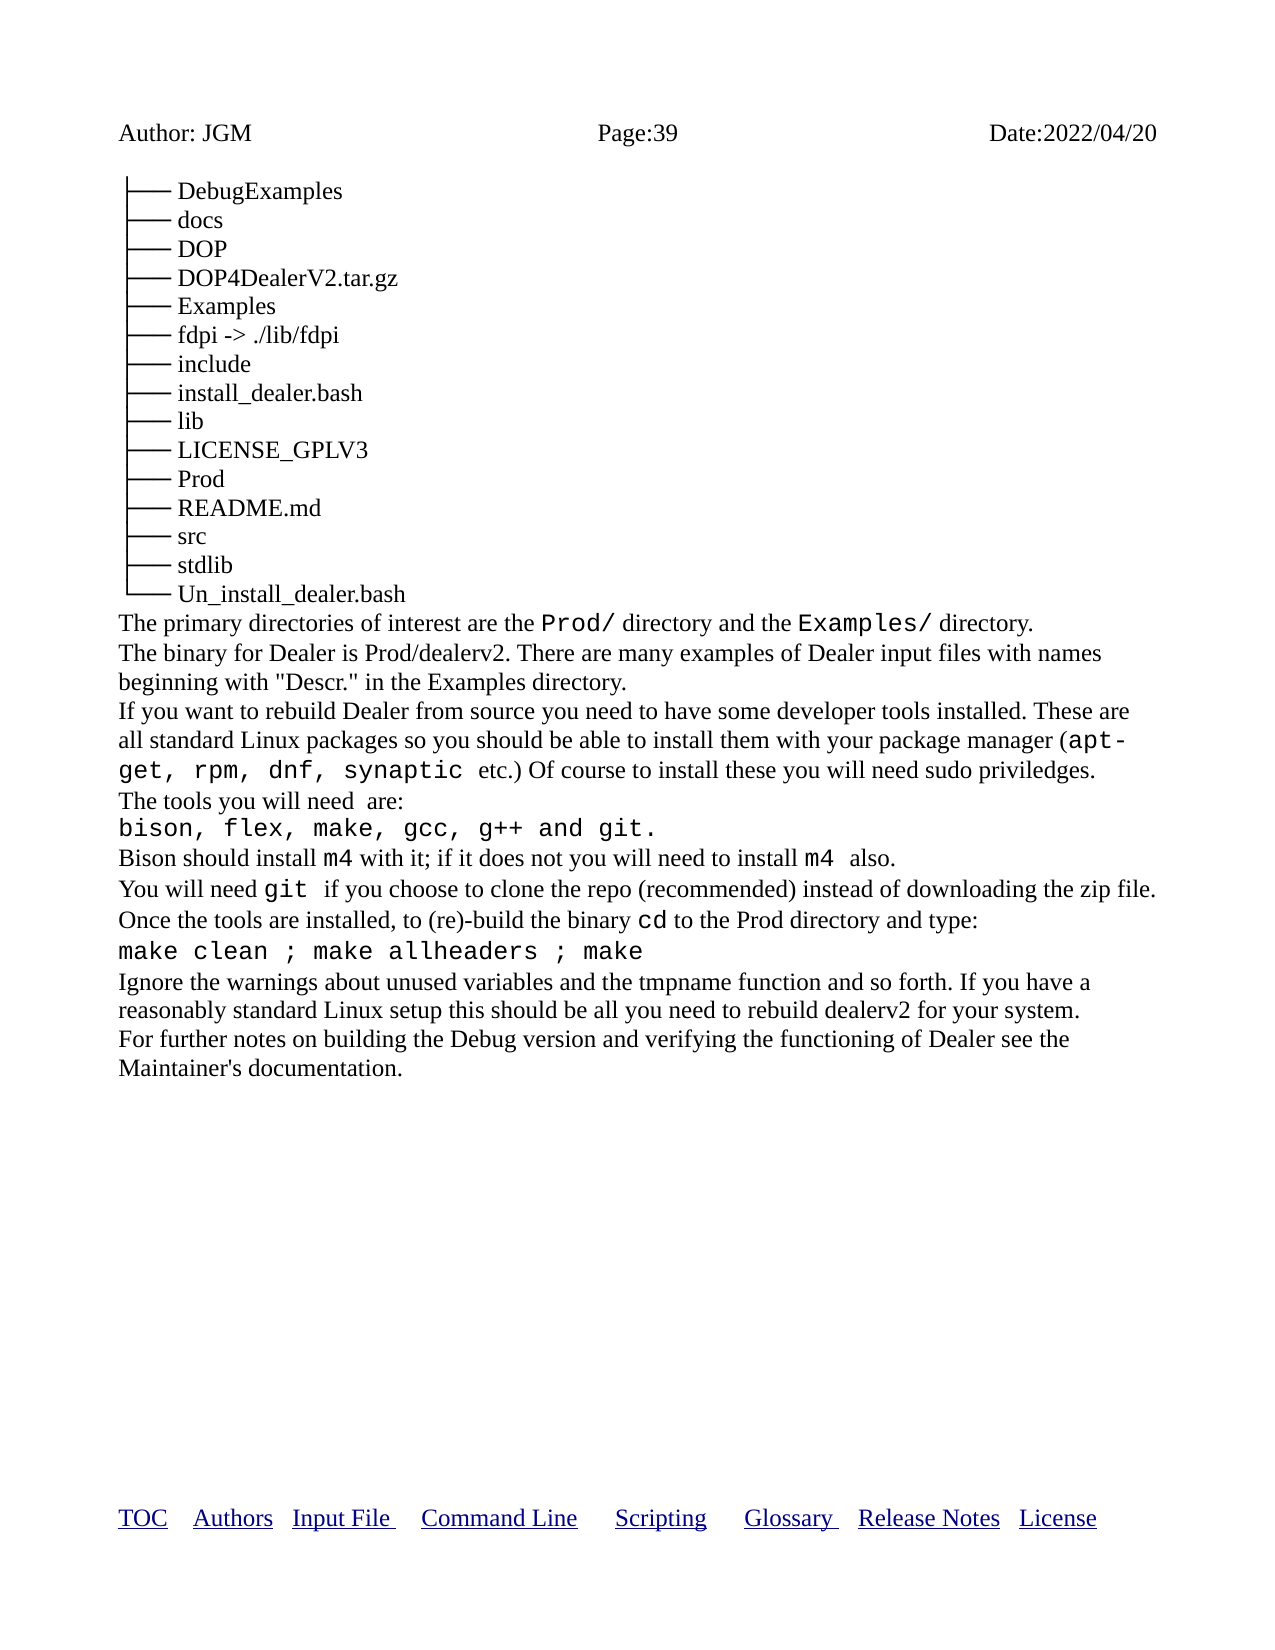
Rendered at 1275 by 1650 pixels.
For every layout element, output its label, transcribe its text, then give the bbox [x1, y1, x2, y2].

text ├── src [128, 521, 1157, 550]
text The tools you will need are: [118, 786, 1157, 815]
text ├── docs [118, 205, 126, 234]
text ├── src [118, 521, 126, 550]
text make clean ; make allheaders ; make [118, 936, 1157, 967]
text Ignore the warnings about unused variables and the tmpname function and so forth. If you have a reasonably standard Linux setup this should be all you need to rebuild dealerv2 for your system. [118, 967, 1157, 1024]
text ├── Prod [118, 464, 126, 493]
text ├── docs [128, 205, 1157, 234]
text bison, flex, make, gcc, g++ and git. [118, 815, 1157, 843]
text ├── README.md [128, 493, 1157, 521]
text ├── lib [118, 406, 126, 435]
text You will need git if you choose to clone the repo (recommended) instead of downloading the zip file. [118, 874, 1157, 905]
text ├── Prod [128, 464, 1157, 493]
text └── Un_install_dealer.bash [118, 579, 1157, 608]
text ├── DOP [128, 234, 1157, 263]
text ├── install_dealer.bash [128, 378, 1157, 406]
text ├── DOP4DealerV2.tar.gz [128, 263, 1157, 291]
text Once the tools are installed, to (re)-build the binary cd to the Prod directory and type: [118, 905, 1157, 936]
text ├── Examples [128, 291, 1157, 320]
text ├── LICENSE_GPLV3 [128, 435, 1157, 464]
text ├── include [118, 349, 126, 378]
text The binary for Dealer is Prod/dealerv2. There are many examples of Dealer input files with names beginning with "Descr." in the Examples directory. [118, 638, 1157, 696]
text Bison should install m4 with it; if it does not you will need to install m4 also. [118, 843, 1157, 874]
text ├── lib [128, 406, 1157, 435]
text ├── stdlib [128, 550, 1157, 579]
text ├── DebugExamples [128, 176, 1157, 205]
text ├── fdpi -> ./lib/fdpi [128, 320, 1157, 349]
text ├── stdlib [118, 550, 126, 579]
text ├── include [128, 349, 1157, 378]
text The primary directories of interest are the Prod/ directory and the Examples/ directory. [118, 608, 1157, 638]
text ├── DOP [118, 234, 126, 263]
text If you want to rebuild Dealer from source you need to have some developer tools installed. These are all standard Linux packages so you should be able to install them with your package manager (apt-get, rpm, dnf, synaptic etc.) Of course to install these you will need sudo priviledges. [118, 696, 1157, 786]
text For further notes on building the Debug version and verifying the functioning of Dealer see the Maintainer's documentation. [118, 1024, 1157, 1082]
